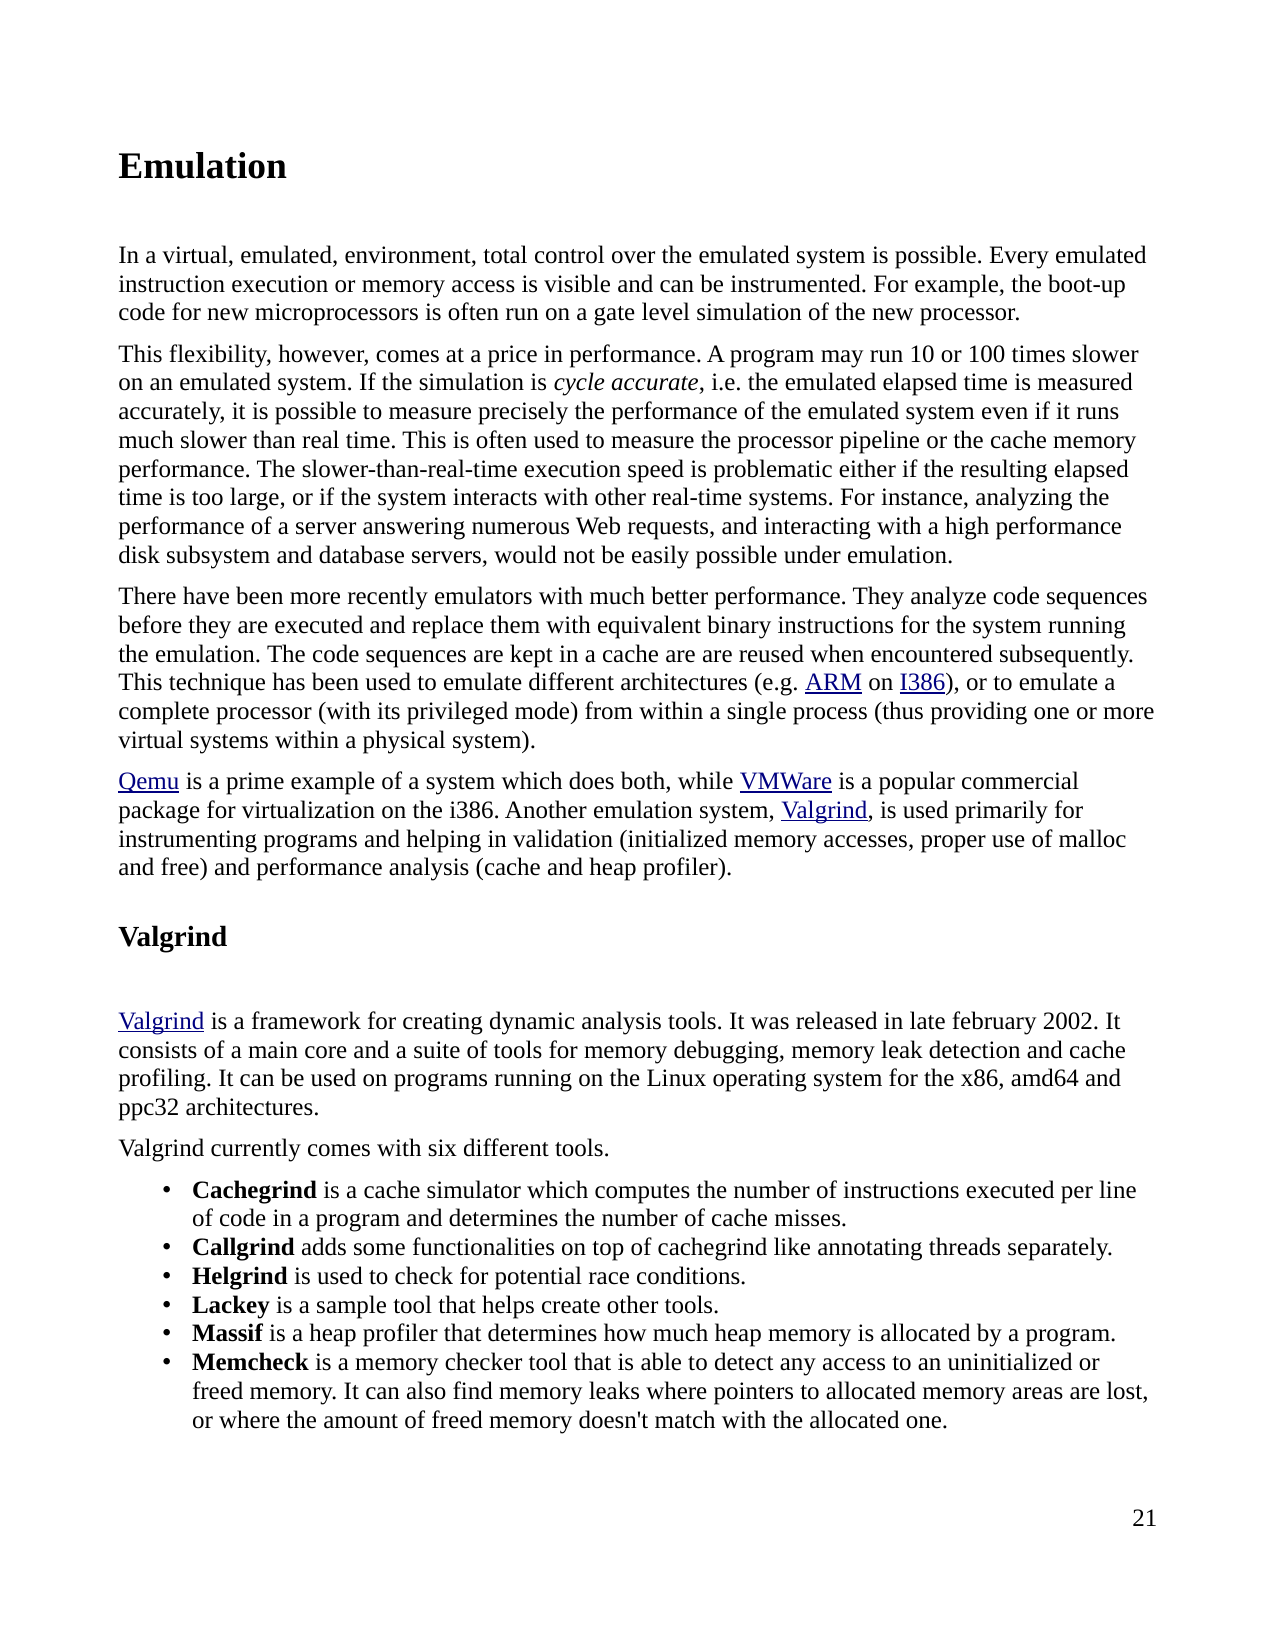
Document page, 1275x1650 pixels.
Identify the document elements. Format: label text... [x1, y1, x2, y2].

list Cachegrind is a cache simulator which computes the number of instructions executed per line of code in a program and determines the number of cache misses. [162, 1175, 1157, 1232]
text Valgrind currently comes with six different tools. [118, 1133, 1157, 1162]
list Callgrind adds some functionalities on top of cachegrind like annotating threads separately. [162, 1232, 1157, 1261]
subtitle Valgrind [118, 919, 1157, 952]
text Qemu is a prime example of a system which does both, while VMWare is a popular commercial package for virtualization on the i386. Another emulation system, Valgrind, is used primarily for instrumenting programs and helping in validation (initialized memory accesses, proper use of malloc and free) and performance analysis (cache and heap profiler). [118, 766, 1157, 881]
text Valgrind is a framework for creating dynamic analysis tools. It was released in late february 2002. It consists of a main core and a suite of tools for memory debugging, memory leak detection and cache profiling. It can be used on programs running on the Linux operating system for the x86, amd64 and ppc32 architectures. [118, 1006, 1157, 1121]
list Helgrind is used to check for potential race conditions. [162, 1261, 1157, 1290]
text There have been more recently emulators with much better performance. They analyze code sequences before they are executed and replace them with equivalent binary instructions for the system running the emulation. The code sequences are kept in a cache are are reused when encountered subsequently. This technique has been used to emulate different architectures (e.g. ARM on I386), or to emulate a complete processor (with its privileged mode) from within a single process (thus providing one or more virtual systems within a physical system). [118, 581, 1157, 754]
text This flexibility, however, comes at a price in performance. A program may run 10 or 100 times slower on an emulated system. If the simulation is cycle accurate, i.e. the emulated elapsed time is measured accurately, it is possible to measure precisely the performance of the emulated system even if it runs much slower than real time. This is often used to measure the processor pipeline or the cache memory performance. The slower-than-real-time execution speed is problematic either if the resulting elapsed time is too large, or if the system interacts with other real-time systems. For instance, analyzing the performance of a server answering numerous Web requests, and interacting with a high performance disk subsystem and database servers, would not be easily possible under emulation. [118, 339, 1157, 569]
list Lackey is a sample tool that helps create other tools. [162, 1290, 1157, 1318]
text In a virtual, emulated, environment, total control over the emulated system is possible. Every emulated instruction execution or memory access is visible and can be instrumented. For example, the boot-up code for new microprocessors is often run on a gate level simulation of the new processor. [118, 240, 1157, 326]
list Massif is a heap profiler that determines how much heap memory is allocated by a program. [162, 1318, 1157, 1347]
list Memcheck is a memory checker tool that is able to detect any access to an uninitialized or freed memory. It can also find memory leaks where pointers to allocated memory areas are lost, or where the amount of freed memory doesn't match with the allocated one. [162, 1347, 1157, 1433]
subtitle Emulation [118, 143, 1157, 186]
